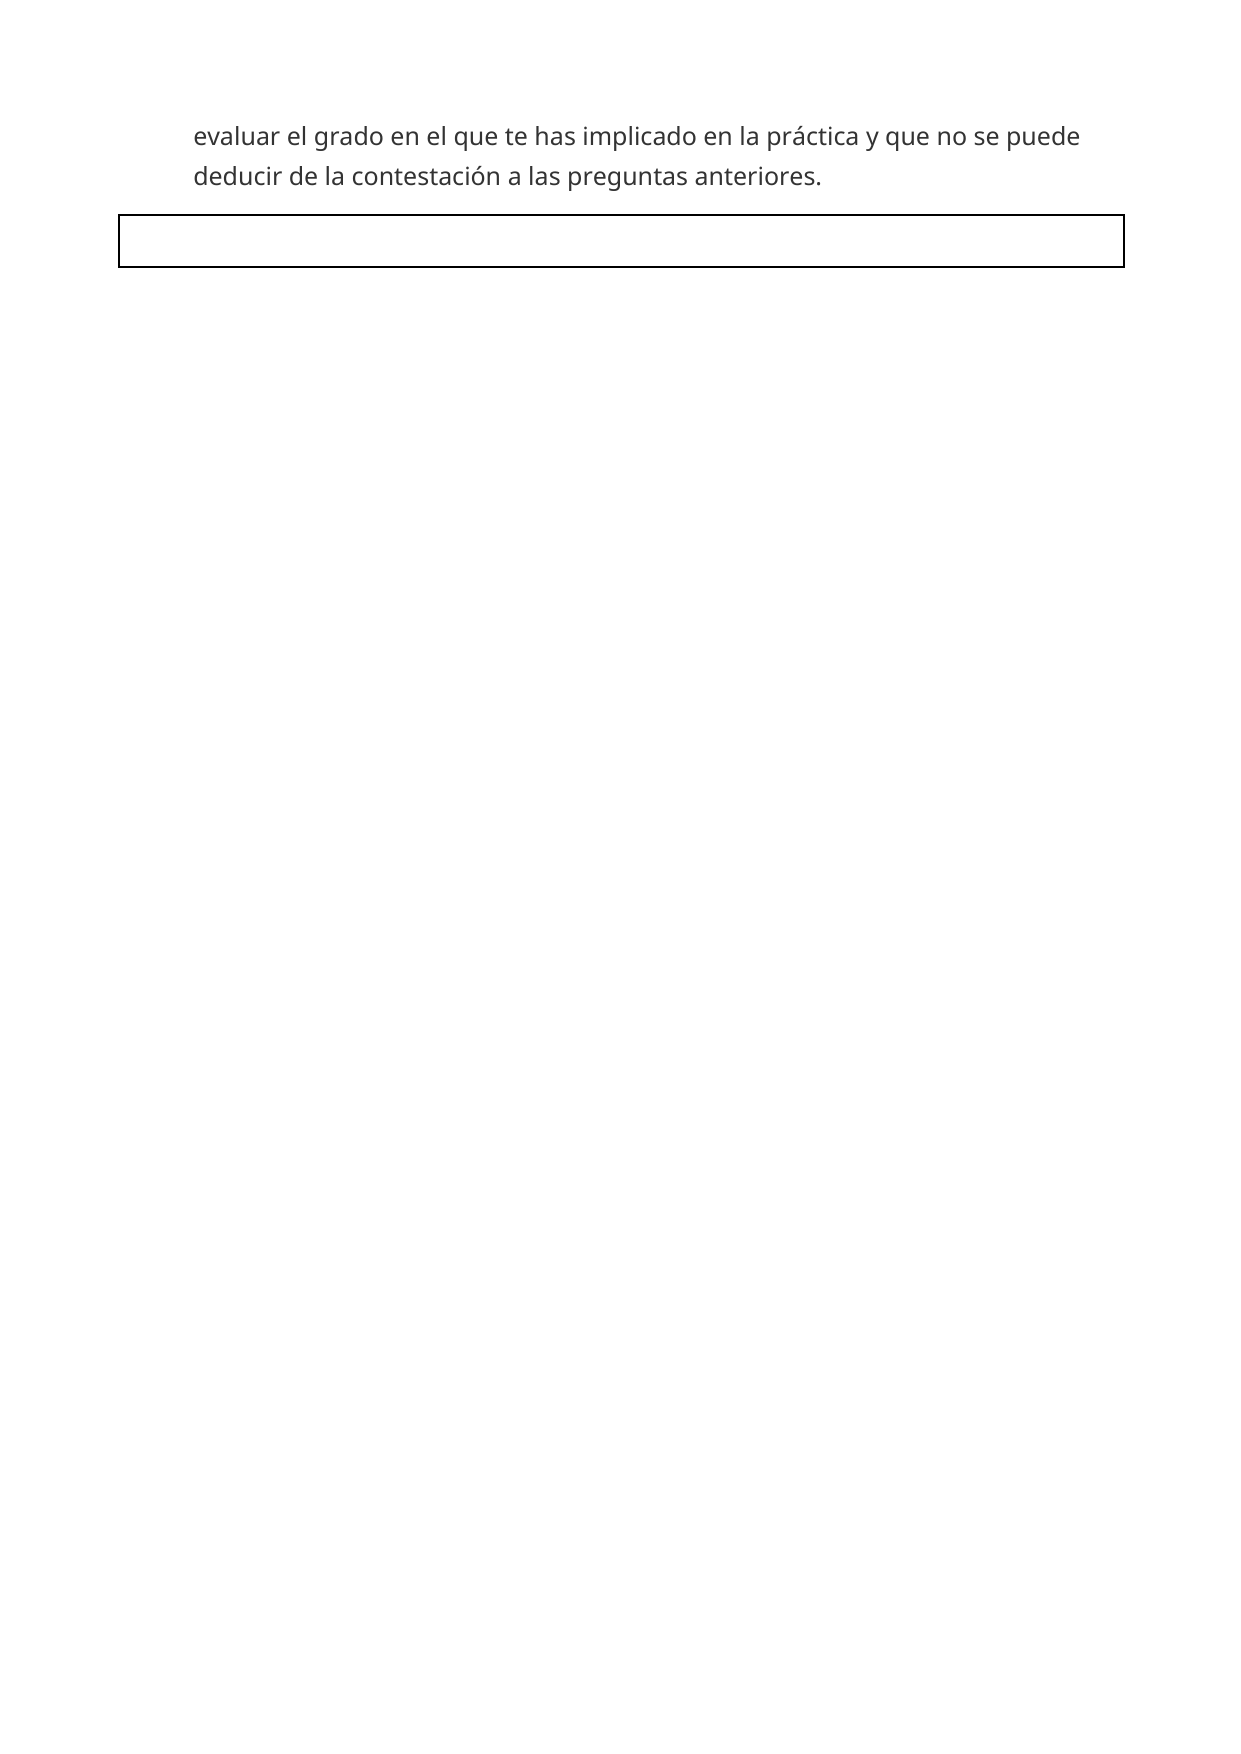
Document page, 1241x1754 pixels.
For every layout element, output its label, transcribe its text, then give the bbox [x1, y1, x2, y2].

list evaluar el grado en el que te has implicado en la práctica y que no se puede deducir de la contestación a las preguntas anteriores. [156, 118, 1122, 193]
table_header [120, 216, 1123, 266]
